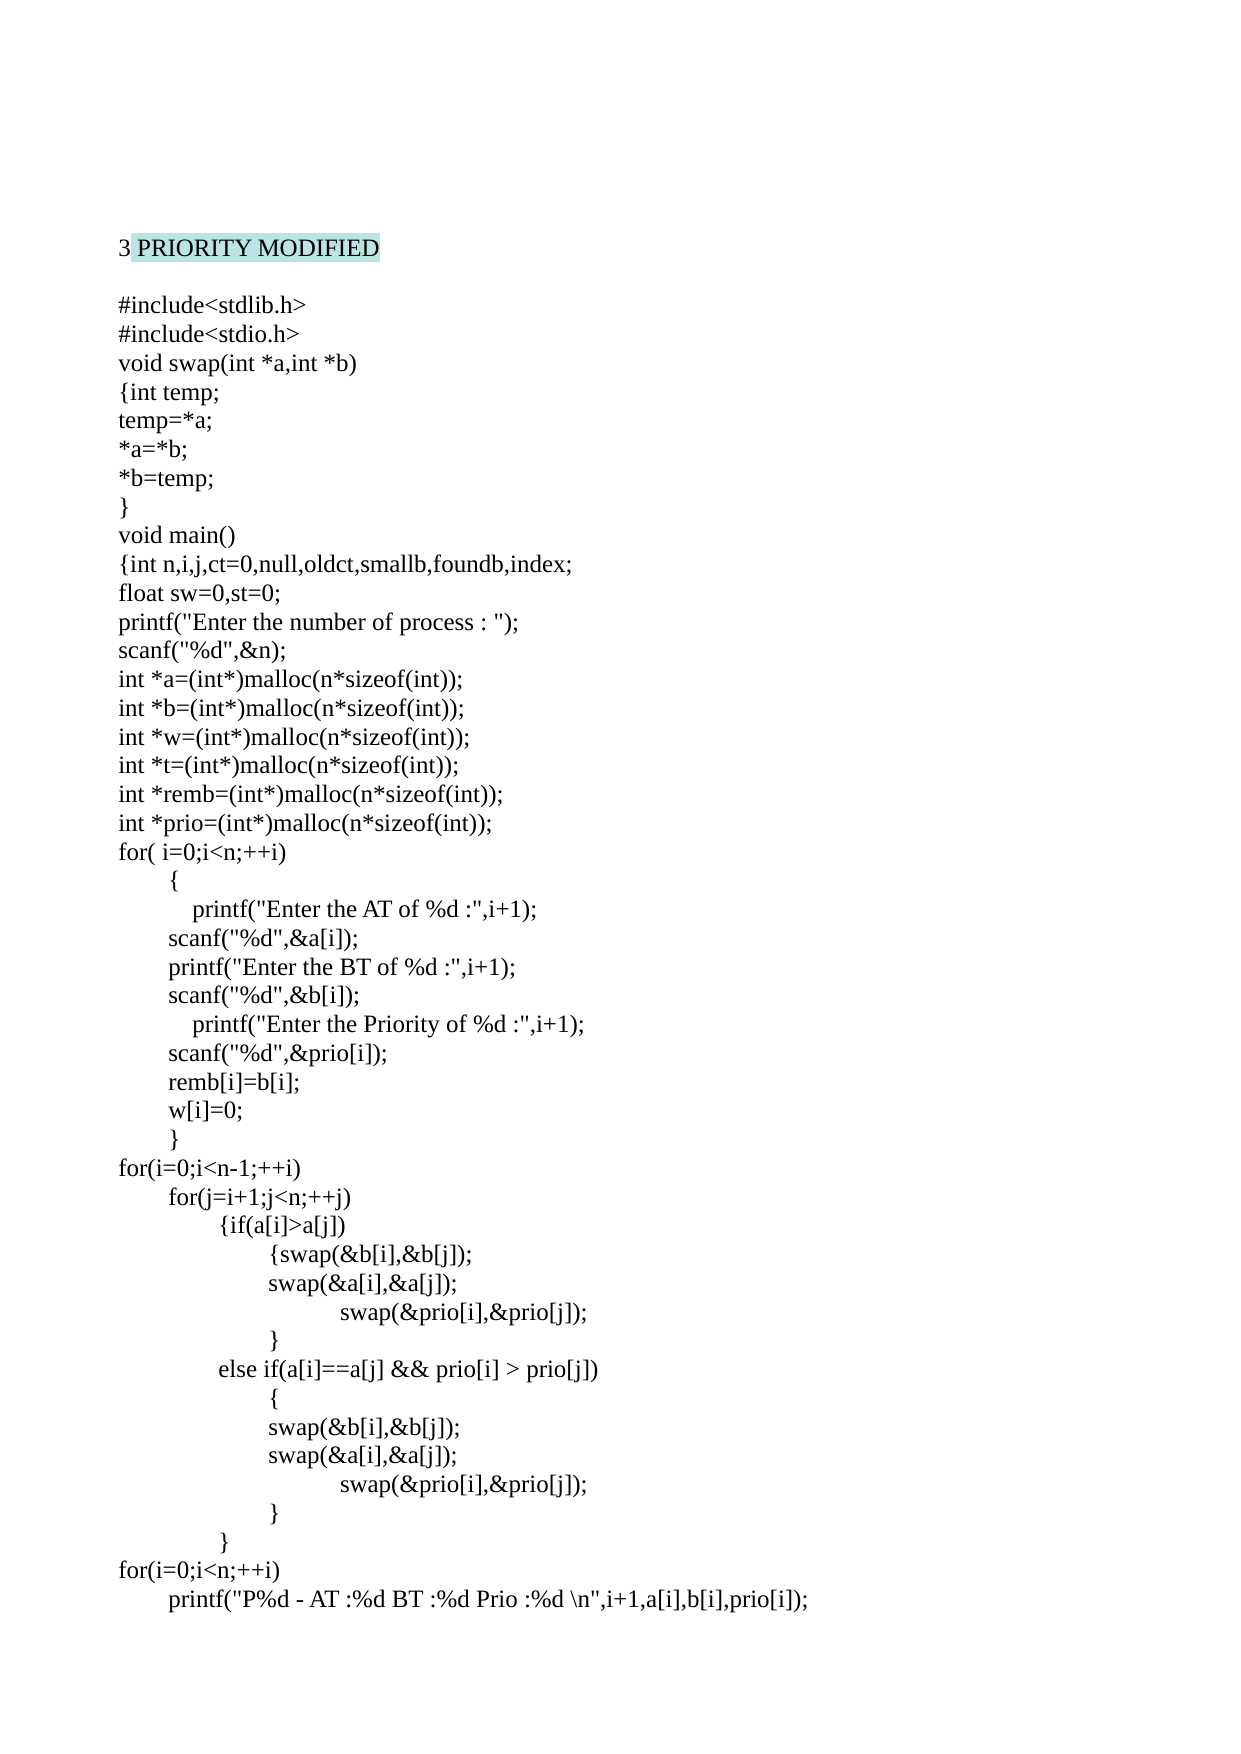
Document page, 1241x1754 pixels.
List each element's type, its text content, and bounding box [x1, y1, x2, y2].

text {int n,i,j,ct=0,null,oldct,smallb,foundb,index; [118, 549, 1122, 578]
text int *remb=(int*)malloc(n*sizeof(int)); [118, 779, 1122, 808]
text swap(&a[i],&a[j]); [118, 1441, 1122, 1469]
text scanf("%d",&b[i]); [118, 981, 1122, 1009]
text swap(&prio[i],&prio[j]); [118, 1297, 1122, 1326]
text #include<stdlib.h> [118, 291, 1122, 319]
text } [118, 1498, 1122, 1527]
text #include<stdio.h> [118, 319, 1122, 348]
text int *w=(int*)malloc(n*sizeof(int)); [118, 722, 1122, 751]
text {swap(&b[i],&b[j]); [118, 1239, 1122, 1268]
text *b=temp; [118, 463, 1122, 492]
text swap(&prio[i],&prio[j]); [118, 1469, 1122, 1498]
text void swap(int *a,int *b) [118, 348, 1122, 377]
text printf("Enter the Priority of %d :",i+1); [118, 1009, 1122, 1038]
text {int temp; [118, 377, 1122, 406]
text else if(a[i]==a[j] && prio[i] > prio[j]) [118, 1354, 1122, 1383]
text { [118, 866, 1122, 894]
text printf("Enter the number of process : "); [118, 607, 1122, 636]
text ­3 PRIORITY MODIFIED [118, 233, 1122, 262]
text remb[i]=b[i]; [118, 1067, 1122, 1096]
text printf("P%d - AT :%d BT :%d Prio :%d \n",i+1,a[i],b[i],prio[i]); [118, 1584, 1122, 1613]
text { [118, 1383, 1122, 1412]
text } [118, 492, 1122, 521]
text for(j=i+1;j<n;++j) [118, 1182, 1122, 1211]
text *a=*b; [118, 434, 1122, 463]
text for( i=0;i<n;++i) [118, 837, 1122, 866]
text int *b=(int*)malloc(n*sizeof(int)); [118, 693, 1122, 722]
text w[i]=0; [118, 1096, 1122, 1124]
text } [118, 1527, 1122, 1556]
text swap(&b[i],&b[j]); [118, 1412, 1122, 1441]
text scanf("%d",&a[i]); [118, 923, 1122, 952]
text } [118, 1326, 1122, 1354]
text void main() [118, 521, 1122, 549]
text float sw=0,st=0; [118, 578, 1122, 607]
text int *t=(int*)malloc(n*sizeof(int)); [118, 751, 1122, 779]
text temp=*a; [118, 406, 1122, 434]
text scanf("%d",&n); [118, 636, 1122, 664]
text int *a=(int*)malloc(n*sizeof(int)); [118, 664, 1122, 693]
text {if(a[i]>a[j]) [118, 1211, 1122, 1239]
text for(i=0;i<n;++i) [118, 1556, 1122, 1584]
text } [118, 1124, 1122, 1153]
text printf("Enter the AT of %d :",i+1); [118, 894, 1122, 923]
text swap(&a[i],&a[j]); [118, 1268, 1122, 1297]
text for(i=0;i<n-1;++i) [118, 1153, 1122, 1182]
text scanf("%d",&prio[i]); [118, 1038, 1122, 1067]
text int *prio=(int*)malloc(n*sizeof(int)); [118, 808, 1122, 837]
text printf("Enter the BT of %d :",i+1); [118, 952, 1122, 981]
